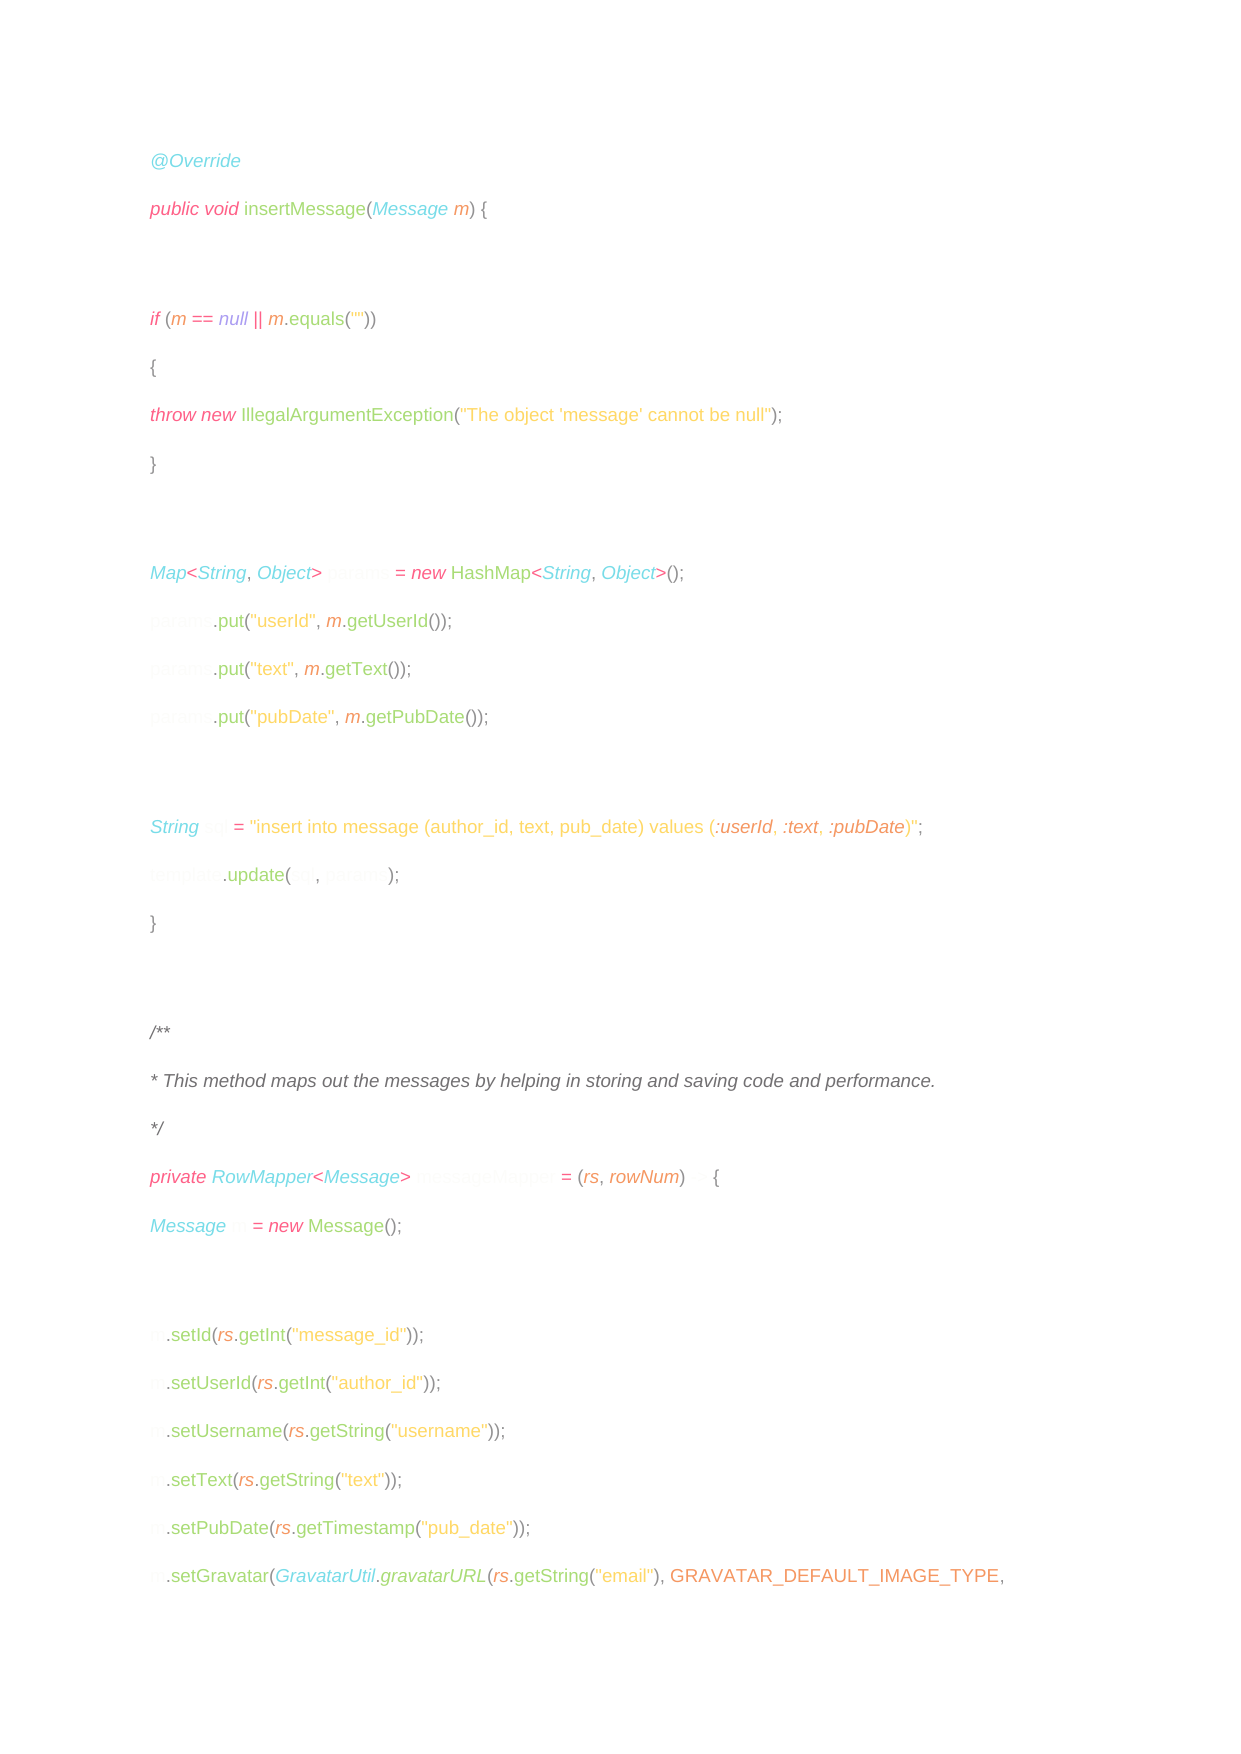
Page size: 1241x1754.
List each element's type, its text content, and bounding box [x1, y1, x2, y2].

text String sql = "insert into message (author_id, text, pub_date) values (:userId, :text, :pubDate)"; [150, 816, 1090, 837]
text Message m = new Message(); [150, 1214, 1090, 1236]
text template.update(sql, params); [150, 864, 1090, 886]
text public void insertMessage(Message m) { [150, 198, 1090, 220]
text params.put("userId", m.getUserId()); [150, 610, 1090, 631]
text Map<String, Object> params = new HashMap<String, Object>(); [150, 562, 1090, 583]
text { [150, 356, 1090, 377]
text } [150, 912, 1090, 934]
text /** [150, 1022, 1090, 1043]
text private RowMapper<Message> messageMapper = (rs, rowNum) -> { [150, 1166, 1090, 1188]
text m.setText(rs.getString("text")); [150, 1468, 1090, 1490]
text params.put("text", m.getText()); [150, 658, 1090, 680]
text throw new IllegalArgumentException("The object 'message' cannot be null"); [150, 404, 1090, 426]
text @Override [150, 150, 1090, 172]
text if (m == null || m.equals("")) [150, 308, 1090, 329]
text params.put("pubDate", m.getPubDate()); [150, 706, 1090, 728]
text */ [150, 1118, 1090, 1139]
text m.setGravatar(GravatarUtil.gravatarURL(rs.getString("email"), GRAVATAR_DEFAULT_IMAGE_TYPE, [150, 1565, 1090, 1587]
text m.setPubDate(rs.getTimestamp("pub_date")); [150, 1517, 1090, 1538]
text * This method maps out the messages by helping in storing and saving code and performance. [150, 1070, 1090, 1091]
text } [150, 452, 1090, 474]
text m.setUserId(rs.getInt("author_id")); [150, 1372, 1090, 1394]
text m.setId(rs.getInt("message_id")); [150, 1324, 1090, 1345]
text m.setUsername(rs.getString("username")); [150, 1420, 1090, 1442]
